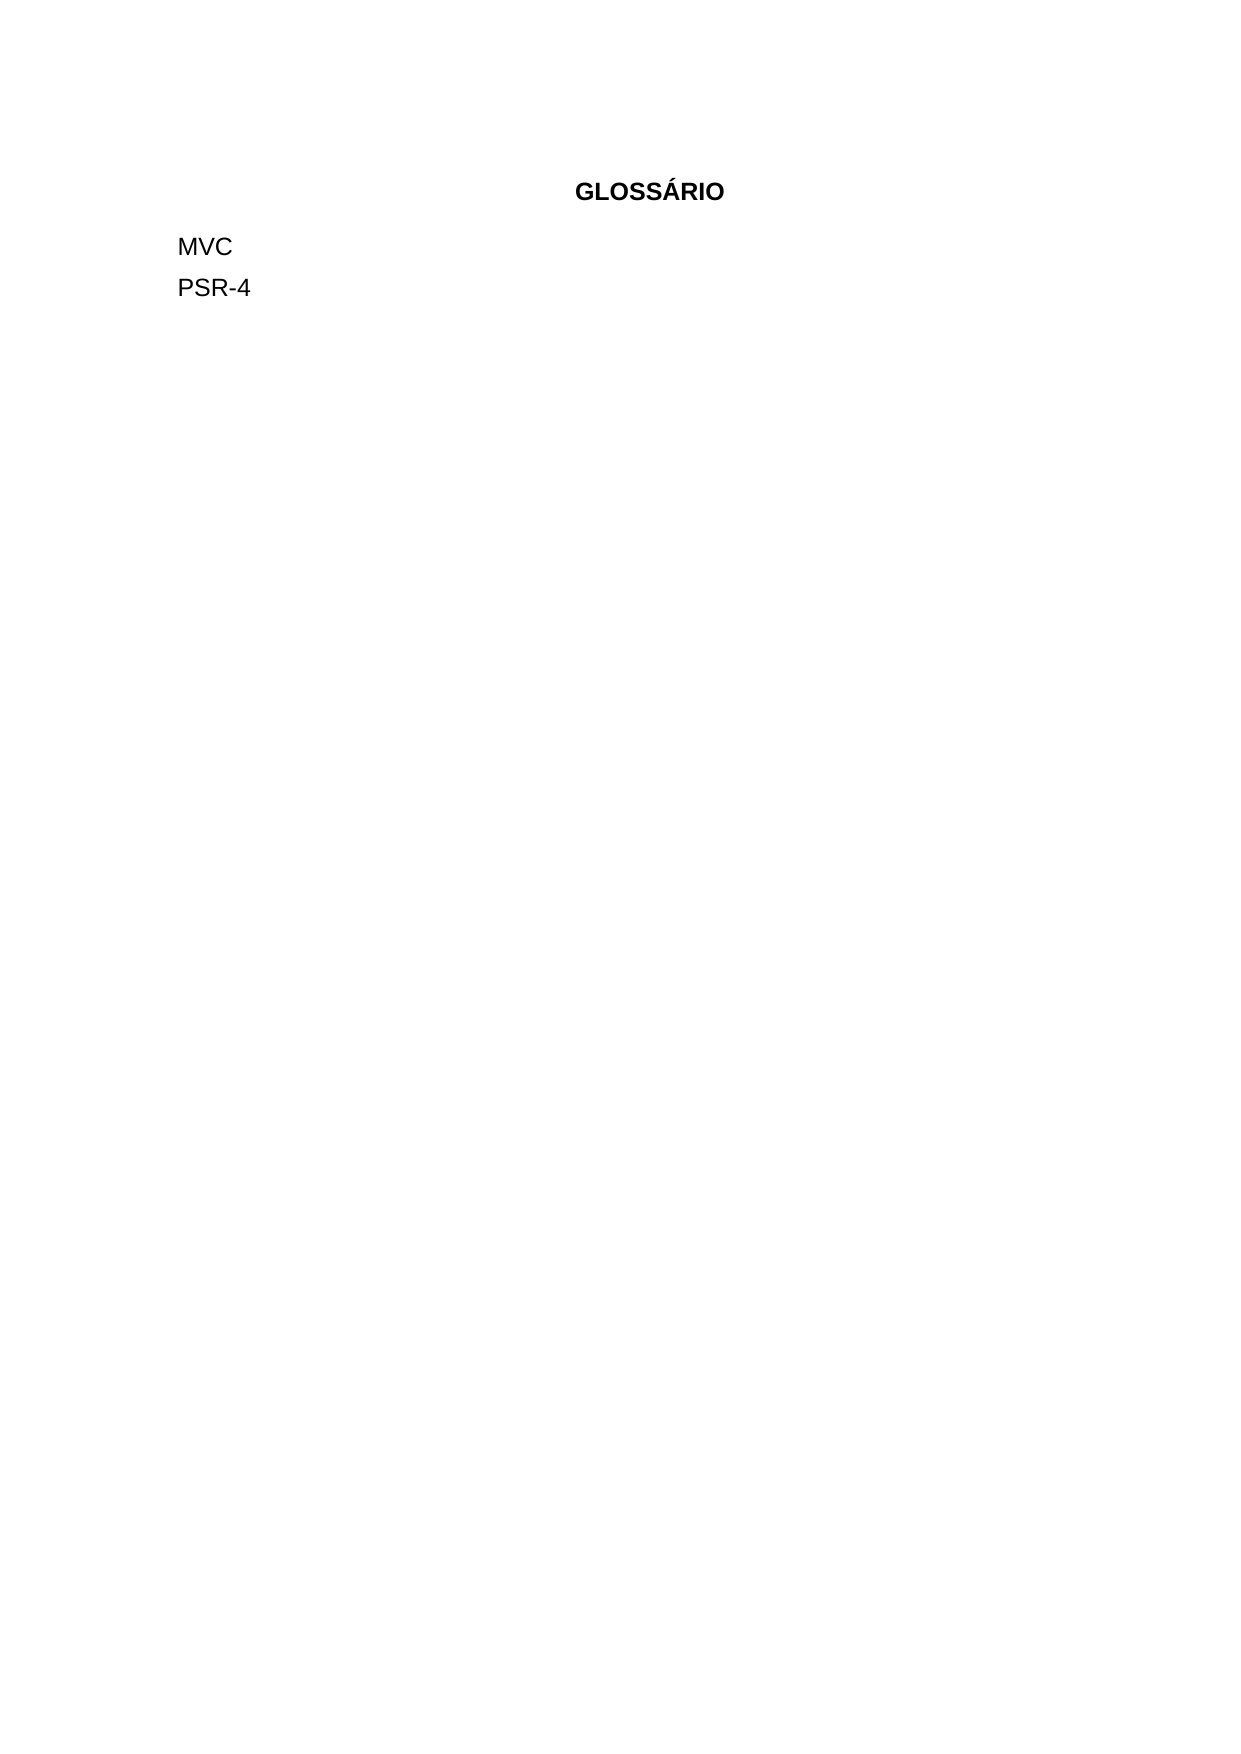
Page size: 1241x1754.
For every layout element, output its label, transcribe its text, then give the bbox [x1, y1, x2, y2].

text GLOSSÁRIO [177, 177, 1122, 206]
text PSR-4 [177, 273, 1122, 301]
text MVC [177, 232, 1122, 261]
